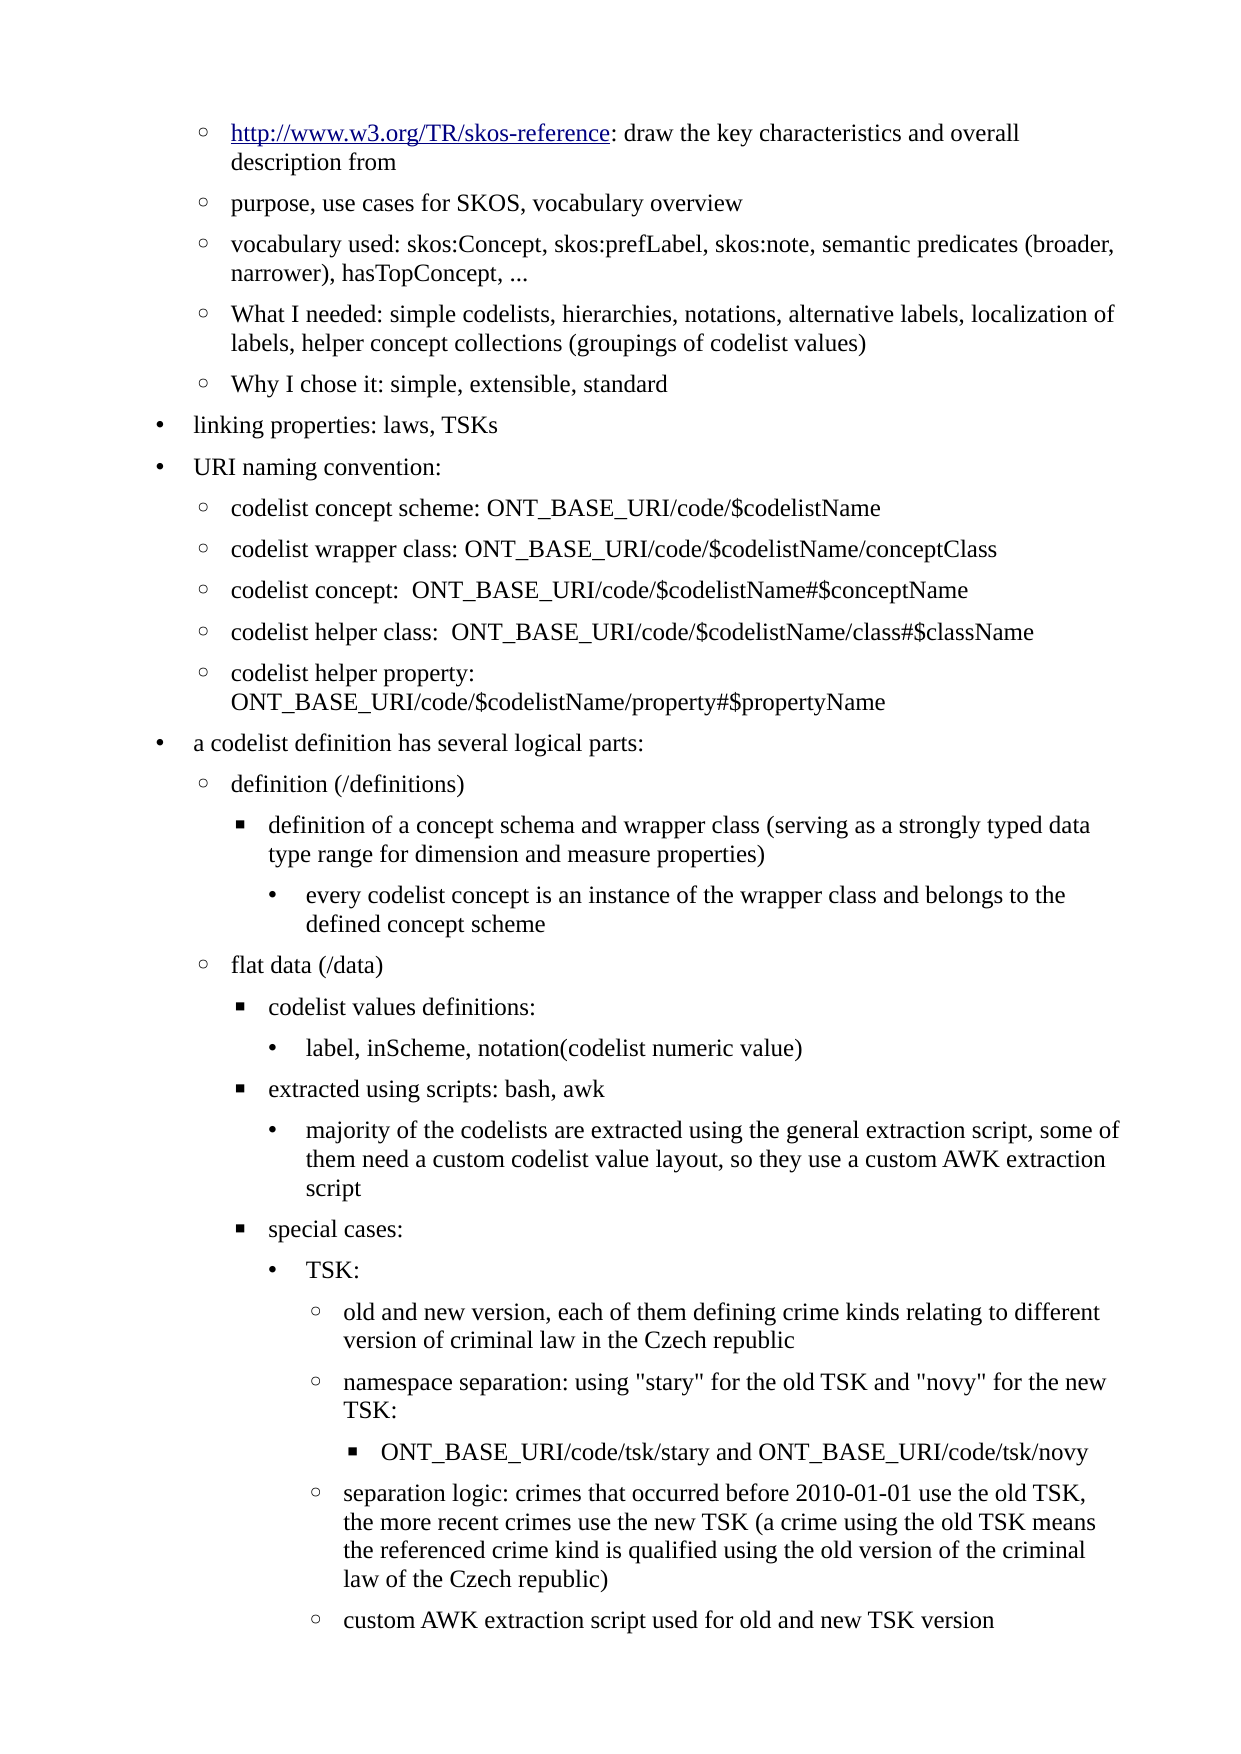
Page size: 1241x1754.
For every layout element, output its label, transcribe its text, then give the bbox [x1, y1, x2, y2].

list URI naming convention: [156, 452, 1122, 481]
list TSK: [268, 1256, 1122, 1284]
list custom AWK extraction script used for old and new TSK version [306, 1606, 1122, 1634]
list separation logic: crimes that occurred before 2010-01-01 use the old TSK, the more recent crimes use the new TSK (a crime using the old TSK means the referenced crime kind is qualified using the old version of the criminal law of the Czech republic) [306, 1478, 1122, 1593]
list Why I chose it: simple, extensible, standard [193, 369, 1122, 398]
list a codelist definition has several logical parts: [156, 728, 1122, 757]
list extracted using scripts: bash, awk [231, 1074, 1122, 1103]
list What I needed: simple codelists, hierarchies, notations, alternative labels, localization of labels, helper concept collections (groupings of codelist values) [193, 299, 1122, 357]
list purpose, use cases for SKOS, vocabulary overview [193, 188, 1122, 217]
list linking properties: laws, TSKs [156, 411, 1122, 439]
list definition of a concept schema and wrapper class (serving as a strongly typed data type range for dimension and measure properties) [231, 811, 1122, 868]
list codelist concept scheme: ONT_BASE_URI/code/$codelistName [193, 493, 1122, 522]
list every codelist concept is an instance of the wrapper class and belongs to the defined concept scheme [268, 881, 1122, 938]
list majority of the codelists are extracted using the general extraction script, some of them need a custom codelist value layout, so they use a custom AWK extraction script [268, 1116, 1122, 1202]
list flat data (/data) [193, 951, 1122, 979]
list label, inScheme, notation(codelist numeric value) [268, 1033, 1122, 1062]
list codelist helper class: ONT_BASE_URI/code/$codelistName/class#$className [193, 617, 1122, 646]
list codelist concept: ONT_BASE_URI/code/$codelistName#$conceptName [193, 576, 1122, 604]
list namespace separation: using "stary" for the old TSK and "novy" for the new TSK: [306, 1367, 1122, 1424]
list codelist wrapper class: ONT_BASE_URI/code/$codelistName/conceptClass [193, 534, 1122, 563]
list ONT_BASE_URI/code/tsk/stary and ONT_BASE_URI/code/tsk/novy [343, 1437, 1122, 1466]
list definition (/definitions) [193, 769, 1122, 798]
list http://www.w3.org/TR/skos-reference: draw the key characteristics and overall description from [193, 118, 1122, 176]
list codelist helper property: ONT_BASE_URI/code/$codelistName/property#$propertyName [193, 658, 1122, 716]
list codelist values definitions: [231, 992, 1122, 1021]
list old and new version, each of them defining crime kinds relating to different version of criminal law in the Czech republic [306, 1297, 1122, 1354]
list vocabulary used: skos:Concept, skos:prefLabel, skos:note, semantic predicates (broader, narrower), hasTopConcept, ... [193, 229, 1122, 287]
list special cases: [231, 1214, 1122, 1243]
